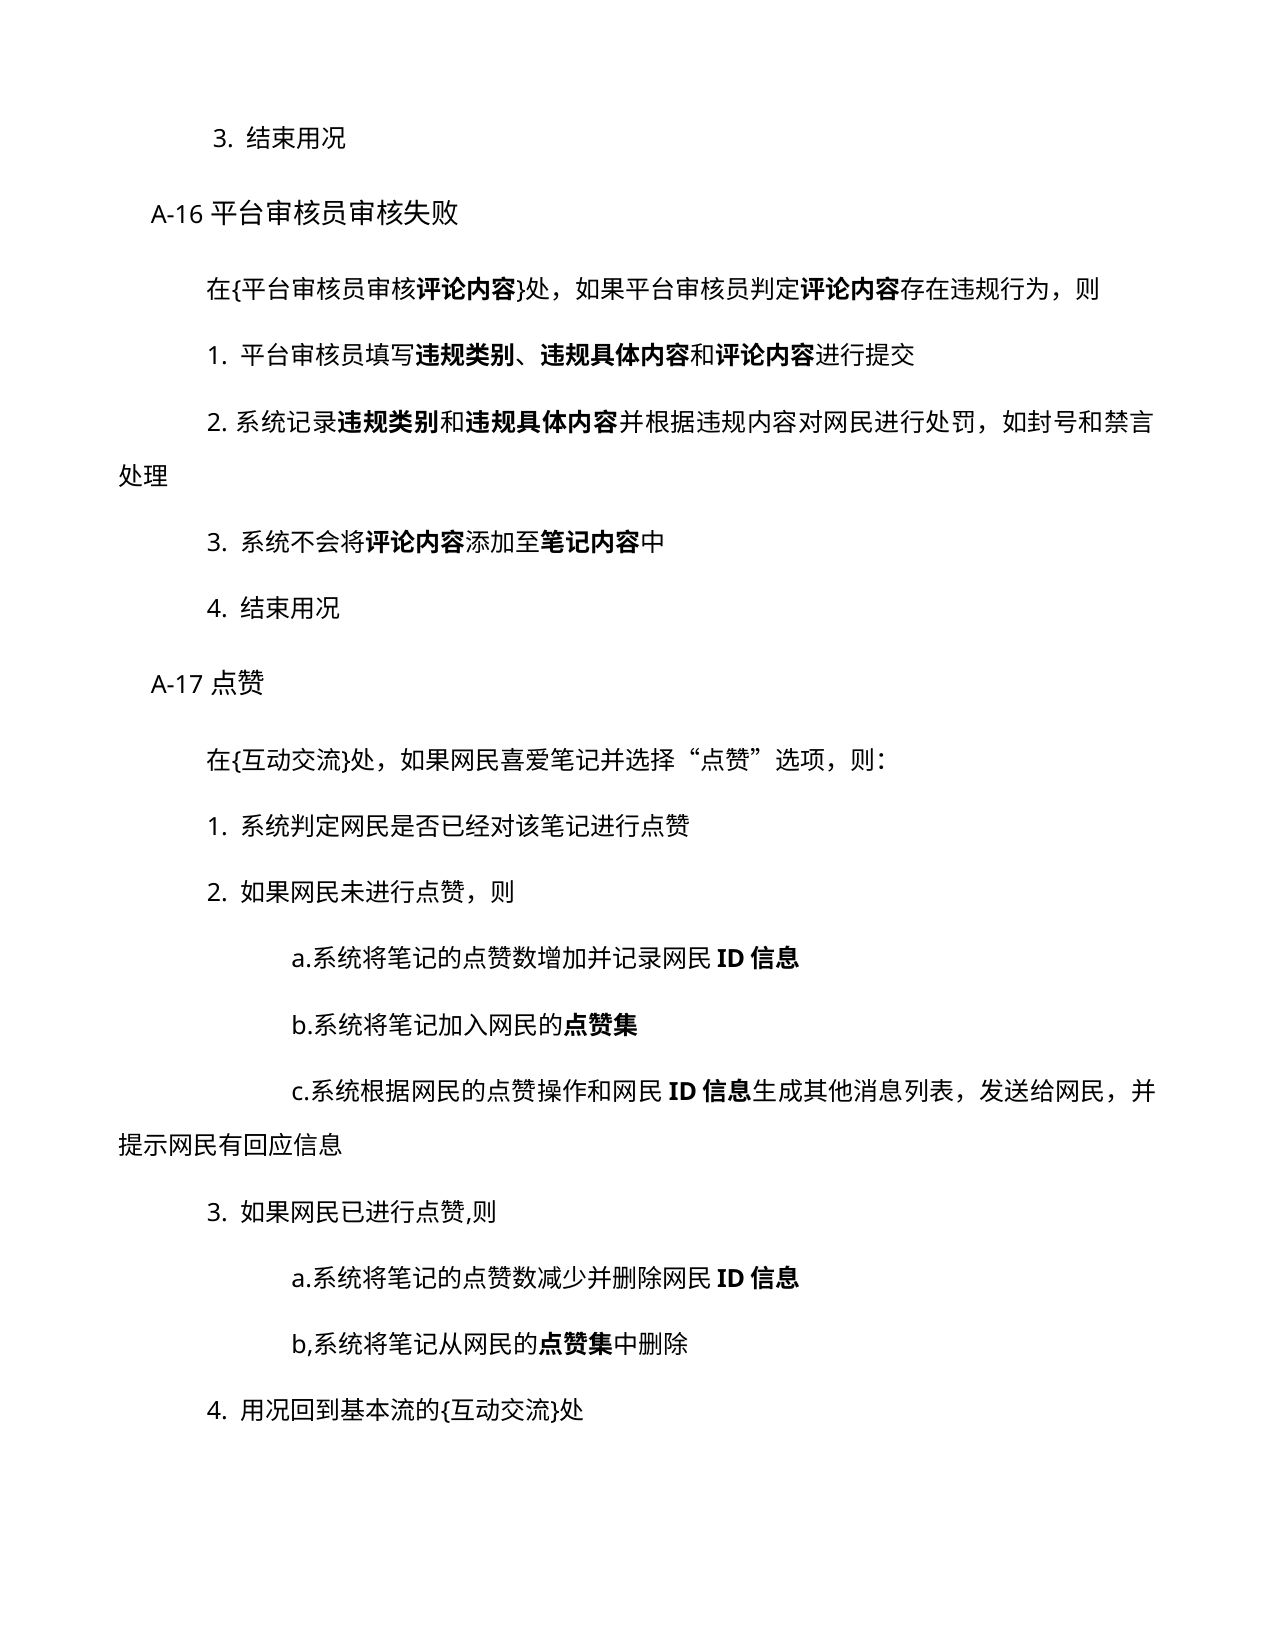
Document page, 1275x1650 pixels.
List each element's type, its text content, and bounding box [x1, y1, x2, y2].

text 3. 如果网民已进行点赞,则 [118, 1192, 1157, 1228]
text 2. 系统记录违规类别和违规具体内容并根据违规内容对网民进行处罚，如封号和禁言处理 [118, 402, 1157, 493]
text c.系统根据网民的点赞操作和网民ID信息生成其他消息列表，发送给网民，并提示网民有回应信息 [118, 1071, 1157, 1162]
text 在{互动交流}处，如果网民喜爱笔记并选择“点赞”选项，则： [118, 740, 1157, 776]
text 3. 结束用况 [118, 118, 1157, 154]
text 2. 如果网民未进行点赞，则 [118, 873, 1157, 909]
subtitle A-17 点赞 [118, 662, 1157, 702]
text 3. 系统不会将评论内容添加至笔记内容中 [118, 523, 1157, 559]
text 1. 系统判定网民是否已经对该笔记进行点赞 [118, 806, 1157, 843]
text 1. 平台审核员填写违规类别、违规具体内容和评论内容进行提交 [118, 336, 1157, 372]
text a.系统将笔记的点赞数减少并删除网民ID信息 [118, 1258, 1157, 1294]
text b.系统将笔记加入网民的点赞集 [118, 1005, 1157, 1041]
text a.系统将笔记的点赞数增加并记录网民ID信息 [118, 939, 1157, 975]
text b,系统将笔记从网民的点赞集中删除 [118, 1324, 1157, 1361]
text 4. 用况回到基本流的{互动交流}处 [118, 1391, 1157, 1427]
text 4. 结束用况 [118, 589, 1157, 625]
text 在{平台审核员审核评论内容}处，如果平台审核员判定评论内容存在违规行为，则 [118, 269, 1157, 306]
subtitle A-16 平台审核员审核失败 [118, 191, 1157, 231]
